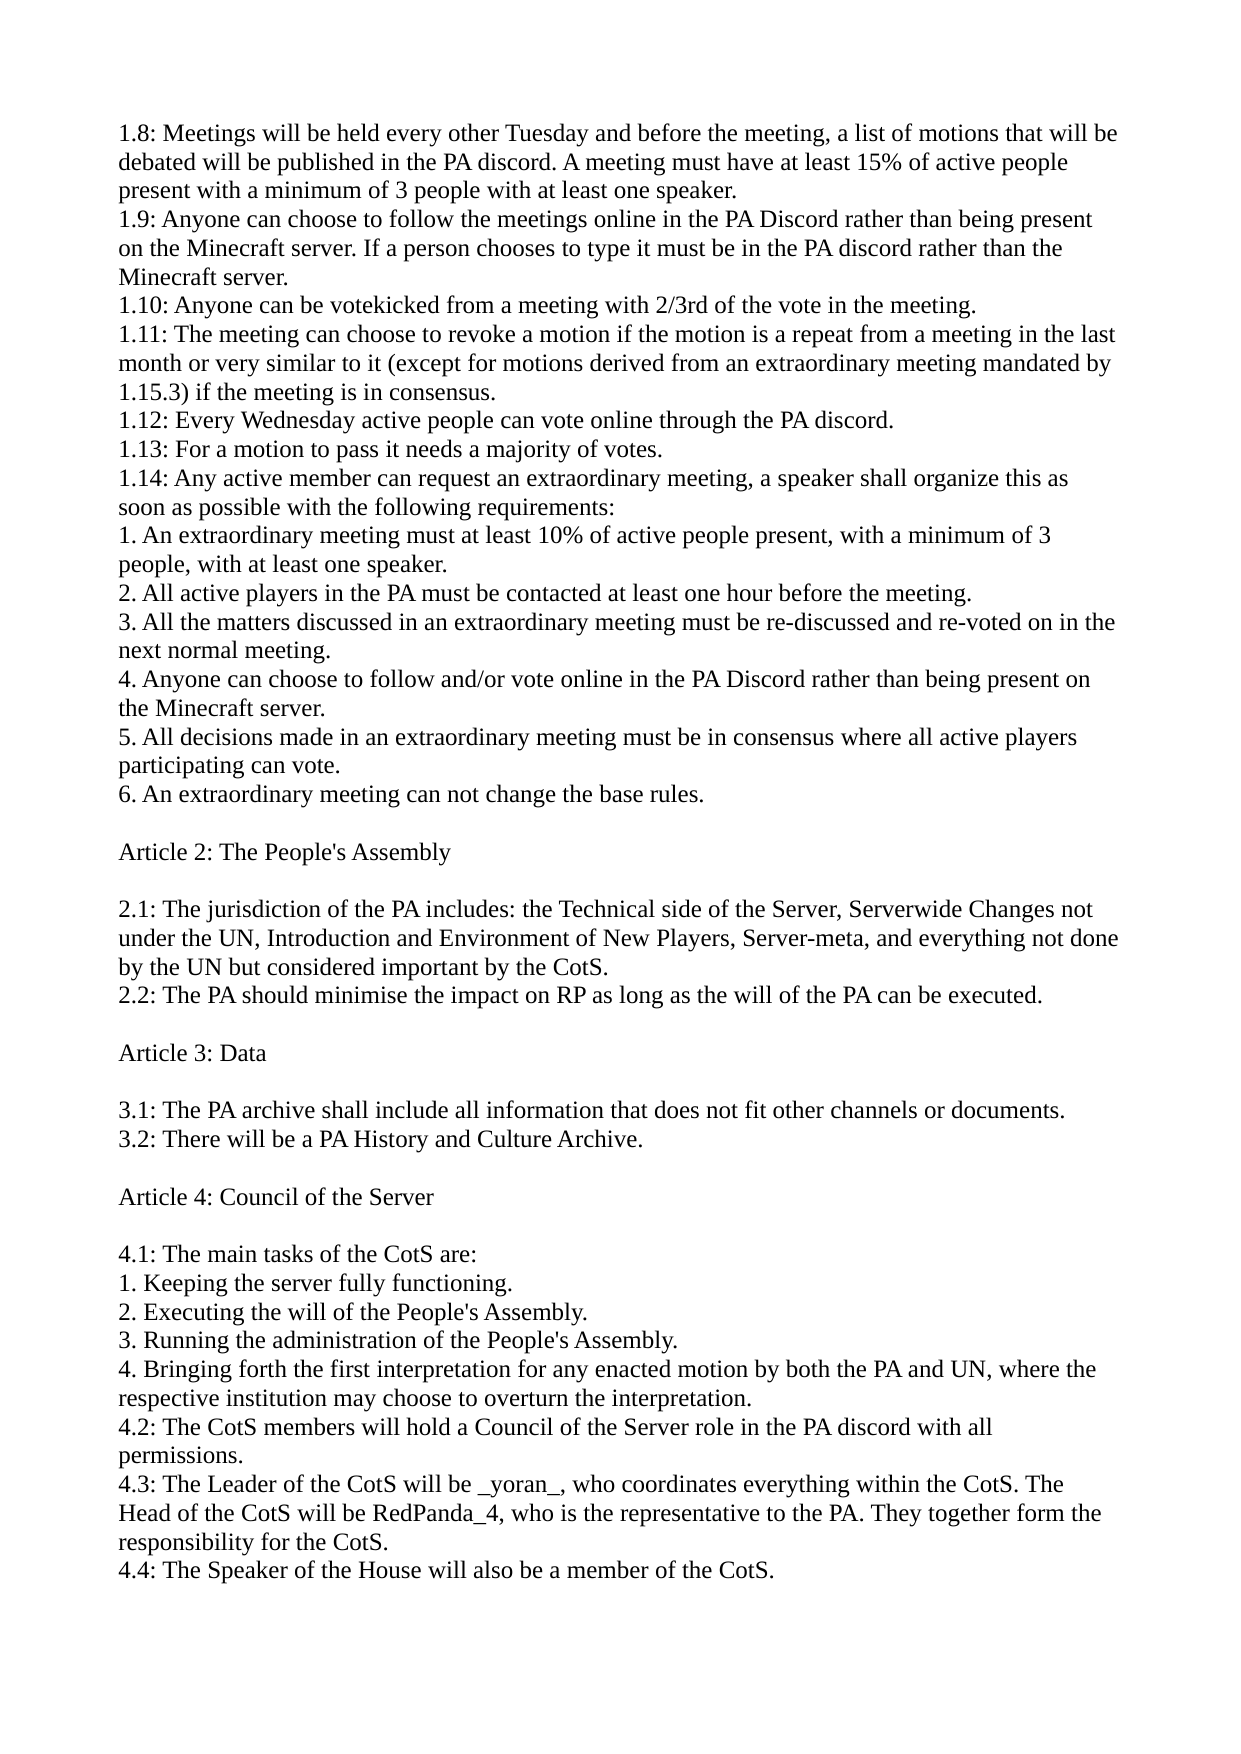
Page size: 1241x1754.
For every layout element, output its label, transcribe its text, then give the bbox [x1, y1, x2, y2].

text 2. All active players in the PA must be contacted at least one hour before the meeting. [118, 578, 1122, 607]
text 1.10: Anyone can be votekicked from a meeting with 2/3rd of the vote in the meeting. [118, 291, 1122, 319]
text 4. Bringing forth the first interpretation for any enacted motion by both the PA and UN, where the respective institution may choose to overturn the interpretation. [118, 1354, 1122, 1412]
text 2.2: The PA should minimise the impact on RP as long as the will of the PA can be executed. [118, 981, 1122, 1009]
text 4.4: The Speaker of the House will also be a member of the CotS. [118, 1556, 1122, 1584]
text Article 2: The People's Assembly [118, 837, 1122, 866]
text 4.1: The main tasks of the CotS are: [118, 1239, 1122, 1268]
text 3. Running the administration of the People's Assembly. [118, 1326, 1122, 1354]
text 5. All decisions made in an extraordinary meeting must be in consensus where all active players participating can vote. [118, 722, 1122, 779]
text 1.8: Meetings will be held every other Tuesday and before the meeting, a list of motions that will be debated will be published in the PA discord. A meeting must have at least 15% of active people present with a minimum of 3 people with at least one speaker. [118, 118, 1122, 204]
text 1. An extraordinary meeting must at least 10% of active people present, with a minimum of 3 people, with at least one speaker. [118, 521, 1122, 578]
text 2. Executing the will of the People's Assembly. [118, 1297, 1122, 1326]
text Article 3: Data [118, 1038, 1122, 1067]
text 4.2: The CotS members will hold a Council of the Server role in the PA discord with all permissions. [118, 1412, 1122, 1469]
text 1.9: Anyone can choose to follow the meetings online in the PA Discord rather than being present on the Minecraft server. If a person chooses to type it must be in the PA discord rather than the Minecraft server. [118, 204, 1122, 291]
text 6. An extraordinary meeting can not change the base rules. [118, 779, 1122, 808]
text 3.2: There will be a PA History and Culture Archive. [118, 1124, 1122, 1153]
text 1. Keeping the server fully functioning. [118, 1268, 1122, 1297]
text 4. Anyone can choose to follow and/or vote online in the PA Discord rather than being present on the Minecraft server. [118, 664, 1122, 722]
text 4.3: The Leader of the CotS will be _yoran_, who coordinates everything within the CotS. The Head of the CotS will be RedPanda_4, who is the representative to the PA. They together form the responsibility for the CotS. [118, 1469, 1122, 1556]
text 3.1: The PA archive shall include all information that does not fit other channels or documents. [118, 1096, 1122, 1124]
text 1.12: Every Wednesday active people can vote online through the PA discord. [118, 406, 1122, 434]
text 1.13: For a motion to pass it needs a majority of votes. [118, 434, 1122, 463]
text 1.11: The meeting can choose to revoke a motion if the motion is a repeat from a meeting in the last month or very similar to it (except for motions derived from an extraordinary meeting mandated by 1.15.3) if the meeting is in consensus. [118, 319, 1122, 406]
text 2.1: The jurisdiction of the PA includes: the Technical side of the Server, Serverwide Changes not under the UN, Introduction and Environment of New Players, Server-meta, and everything not done by the UN but considered important by the CotS. [118, 894, 1122, 981]
text 1.14: Any active member can request an extraordinary meeting, a speaker shall organize this as soon as possible with the following requirements: [118, 463, 1122, 521]
text Article 4: Council of the Server [118, 1182, 1122, 1211]
text 3. All the matters discussed in an extraordinary meeting must be re-discussed and re-voted on in the next normal meeting. [118, 607, 1122, 664]
